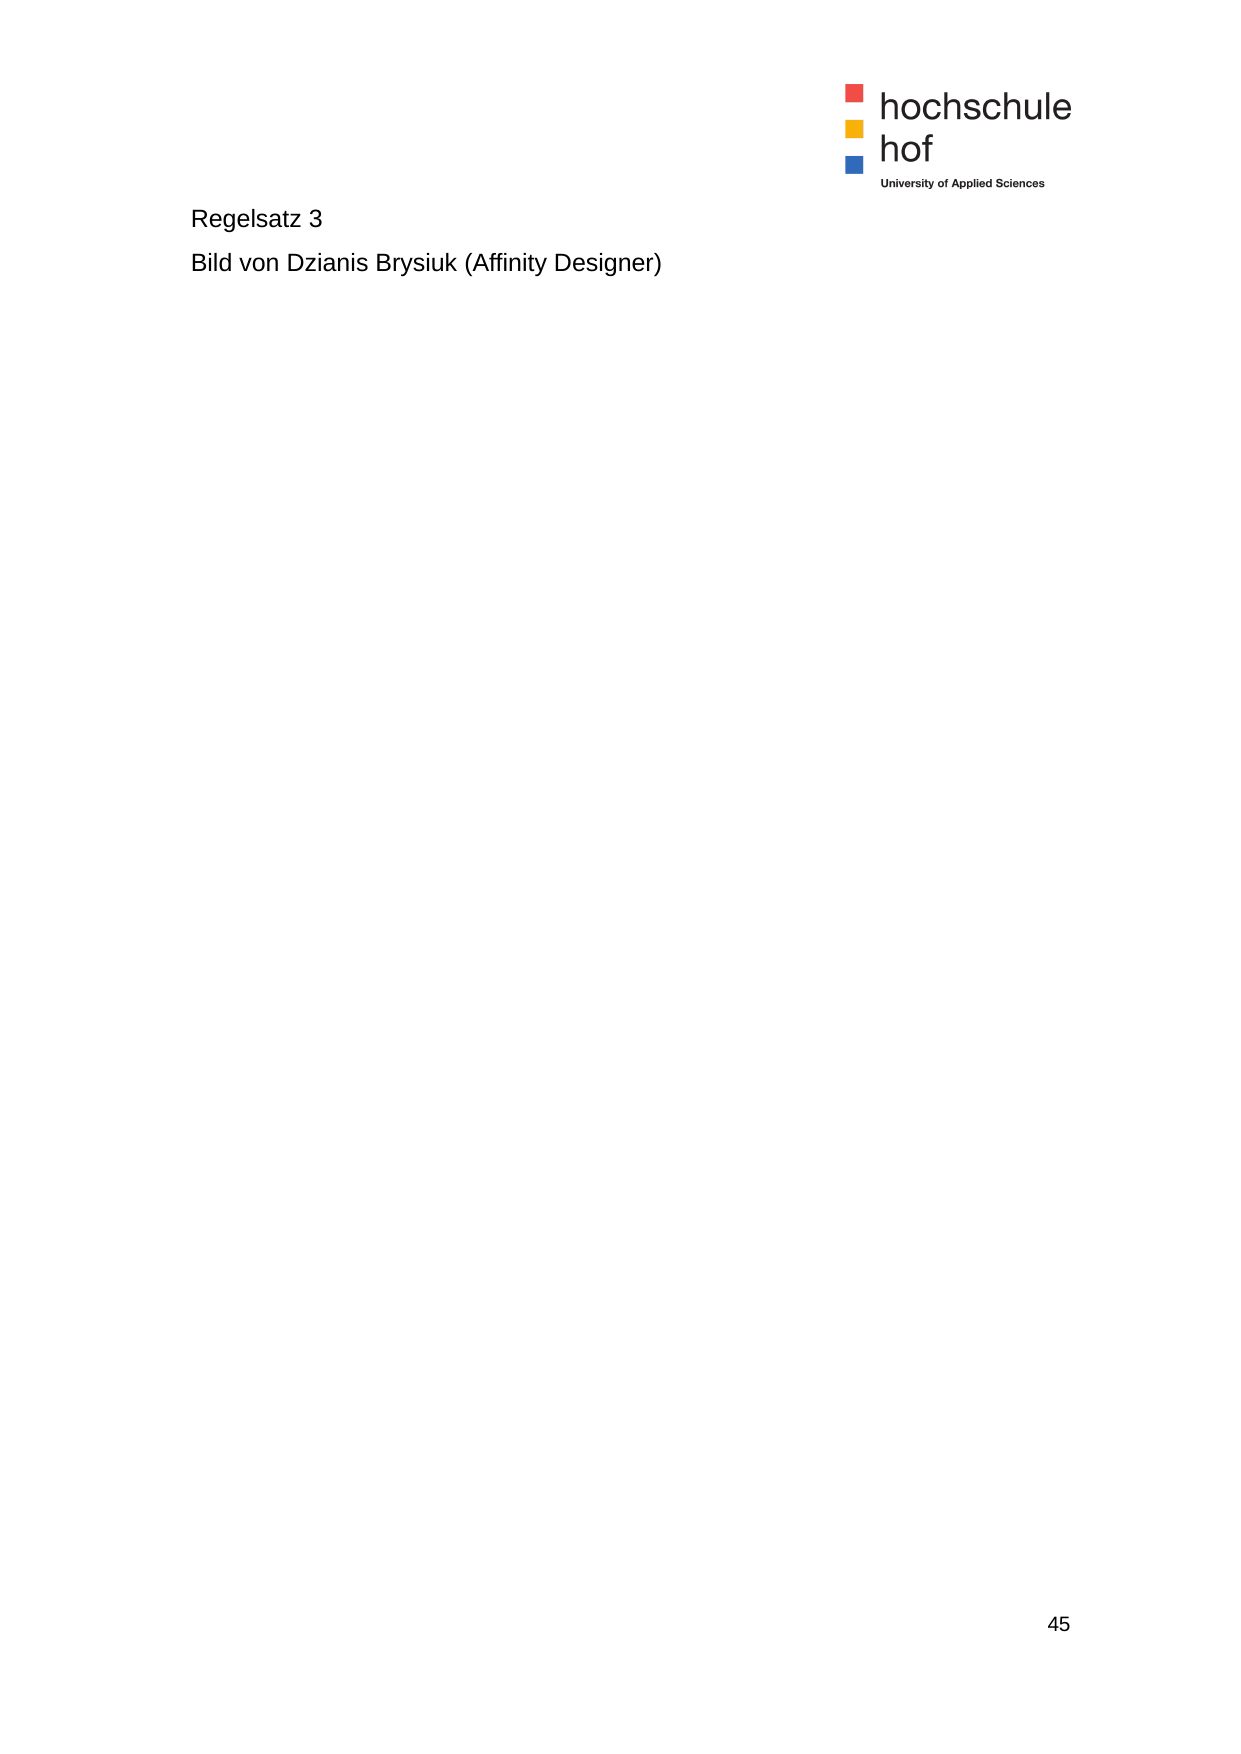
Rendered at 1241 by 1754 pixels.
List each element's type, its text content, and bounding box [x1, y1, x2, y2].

text Bild von Dzianis Brysiuk (Affinity Designer) [191, 247, 1070, 276]
picture [845, 84, 1071, 189]
text Regelsatz 3 [191, 204, 1070, 233]
